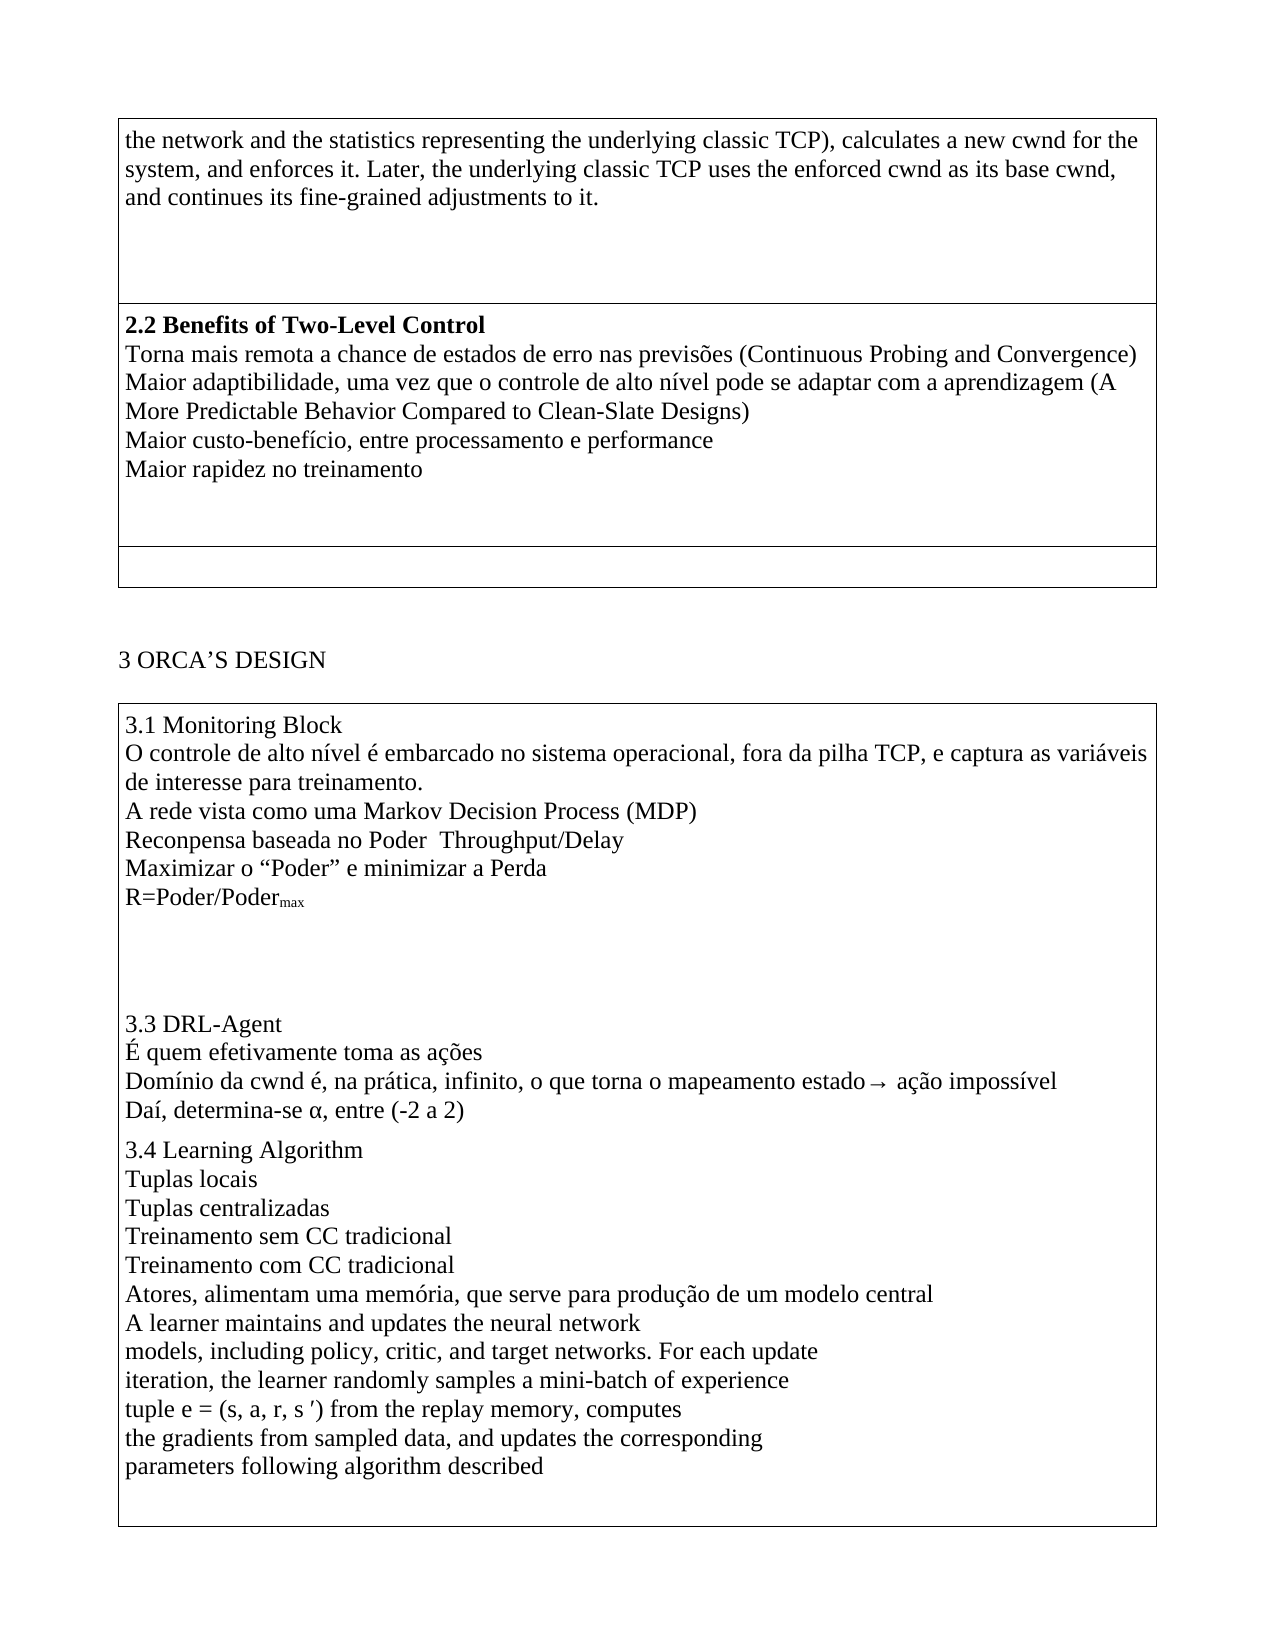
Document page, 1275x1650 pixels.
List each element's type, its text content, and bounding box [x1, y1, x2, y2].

table_cell 3.3 DRL-Agent É quem efetivamente toma as ações Domínio da cwnd é, na prática, infinito, o que torna o mapeamento estado→ ação impossível Daí, determina-se α, entre (-2 a 2) [119, 1003, 1156, 1129]
table_cell 3.4 Learning Algorithm Tuplas locais Tuplas centralizadas Treinamento sem CC tradicional Treinamento com CC tradicional Atores, alimentam uma memória, que serve para produção de um modelo central A learner maintains and updates the neural network models, including policy, critic, and target networks. For each update iteration, the learner randomly samples a mini-batch of experience tuple e = (s, a, r, s ′) from the replay memory, computes the gradients from sampled data, and updates the corresponding parameters following algorithm described [119, 1129, 1156, 1486]
table_cell [119, 547, 1156, 587]
table_header 3.1 Monitoring Block O controle de alto nível é embarcado no sistema operacional, fora da pilha TCP, e captura as variáveis de interesse para treinamento. A rede vista como uma Markov Decision Process (MDP) Reconpensa baseada no Poder Throughput/Delay Maximizar o “Poder” e minimizar a Perda R=Poder/Podermax [119, 704, 1156, 1003]
text 3 ORCA’S DESIGN [118, 645, 1157, 674]
table_cell [119, 1486, 1156, 1526]
table_header the network and the statistics representing the underlying classic TCP), calculates a new cwnd for the system, and enforces it. Later, the underlying classic TCP uses the enforced cwnd as its base cwnd, and continues its fine-grained adjustments to it. [119, 119, 1156, 303]
table_cell 2.2 Benefits of Two-Level Control Torna mais remota a chance de estados de erro nas previsões (Continuous Probing and Convergence) Maior adaptibilidade, uma vez que o controle de alto nível pode se adaptar com a aprendizagem (A More Predictable Behavior Compared to Clean-Slate Designs) Maior custo-benefício, entre processamento e performance Maior rapidez no treinamento [119, 304, 1156, 546]
